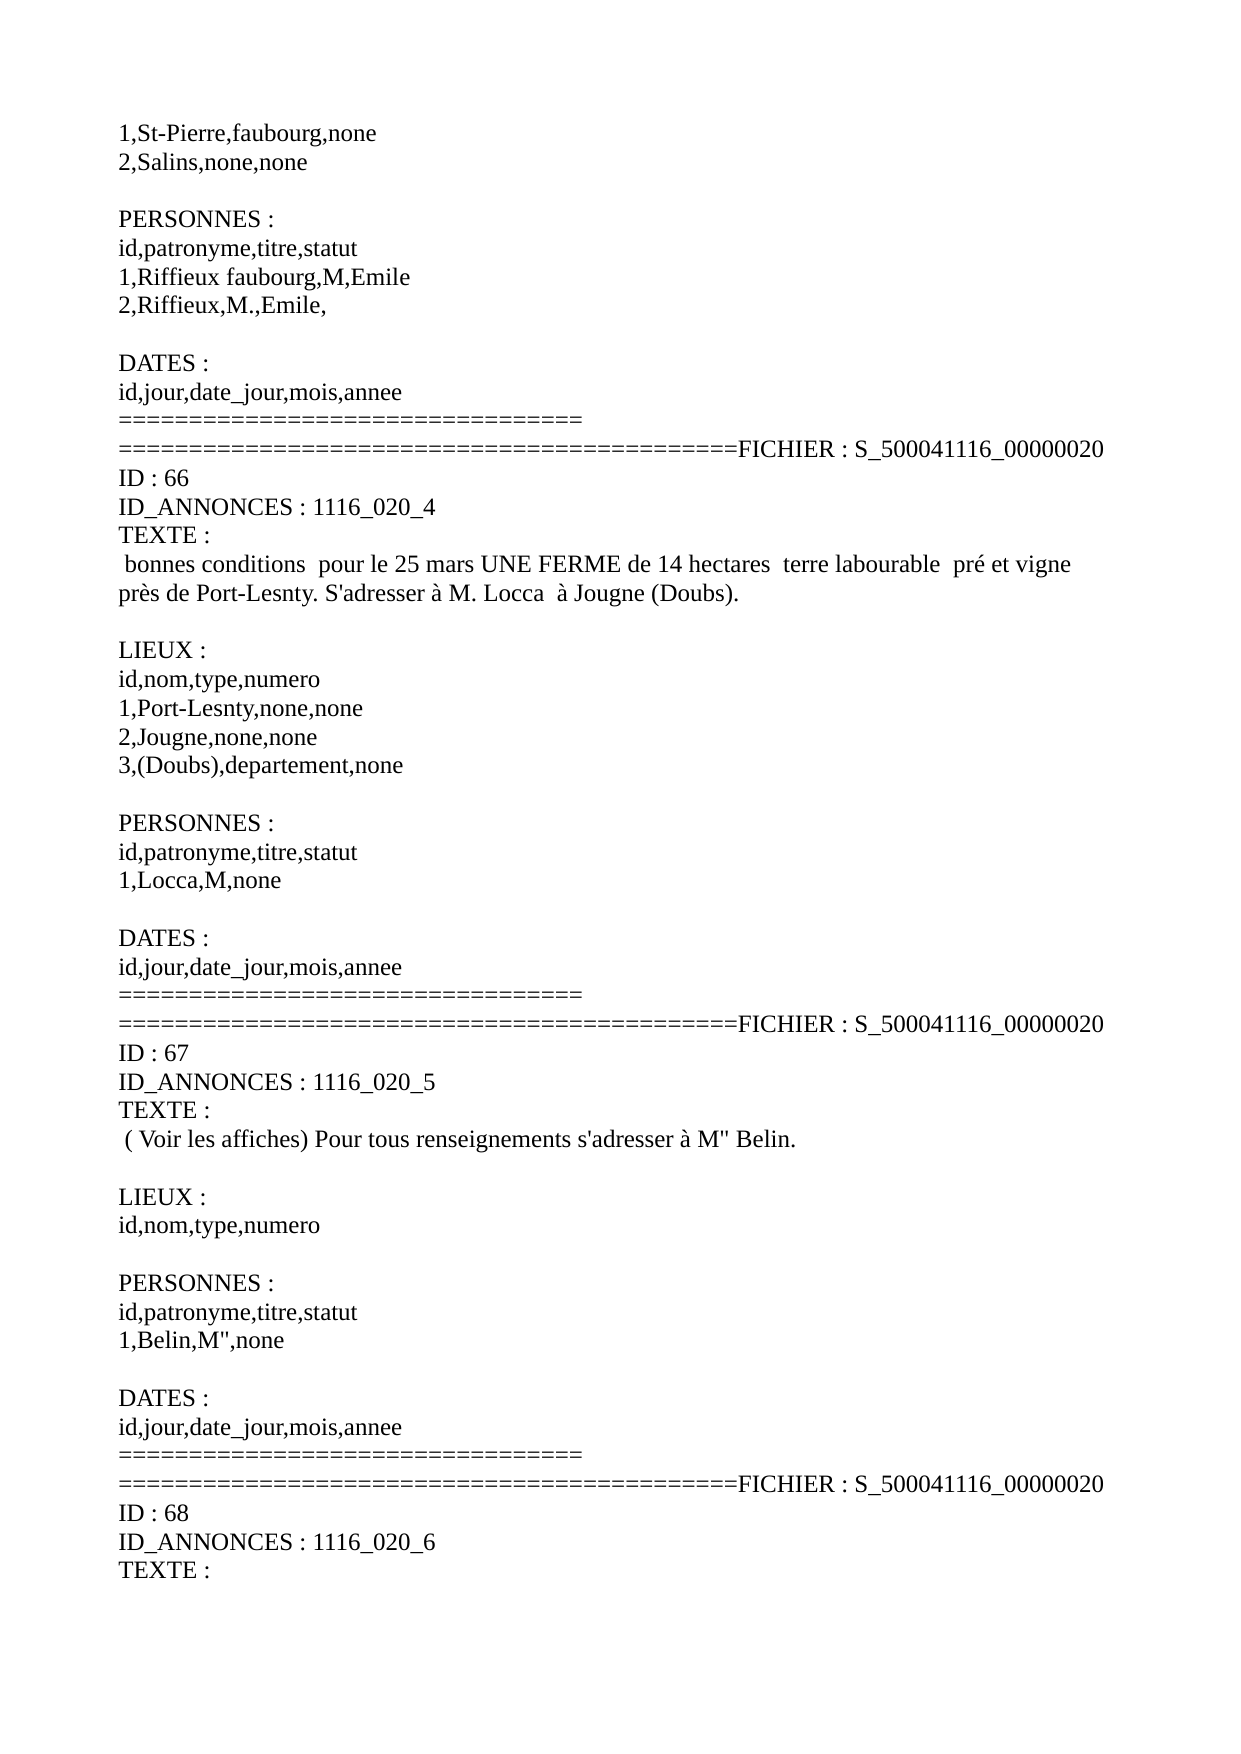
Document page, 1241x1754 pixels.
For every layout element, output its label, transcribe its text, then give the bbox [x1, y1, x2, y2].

text 1,Riffieux faubourg,M,Emile [118, 262, 1122, 291]
text PERSONNES : [118, 204, 1122, 233]
text id,patronyme,titre,statut [118, 233, 1122, 262]
text ID : 68 [118, 1498, 1122, 1527]
text id,patronyme,titre,statut [118, 837, 1122, 866]
text TEXTE : [118, 521, 1122, 549]
text ID_ANNONCES : 1116_020_5 [118, 1067, 1122, 1096]
text ================================= [118, 406, 1122, 434]
text ============================================FICHIER : S_500041116_00000020 [118, 434, 1122, 463]
text DATES : [118, 1383, 1122, 1412]
text PERSONNES : [118, 1268, 1122, 1297]
text bonnes conditions pour le 25 mars UNE FERME de 14 hectares terre labourable pré et vigne près de Port-Lesnty. S'adresser à M. Locca à Jougne (Doubs). [118, 549, 1122, 607]
text ID : 66 [118, 463, 1122, 492]
text ================================= [118, 981, 1122, 1009]
text DATES : [118, 923, 1122, 952]
text 1,Port-Lesnty,none,none [118, 693, 1122, 722]
text 3,(Doubs),departement,none [118, 751, 1122, 779]
text LIEUX : [118, 1182, 1122, 1211]
text TEXTE : [118, 1096, 1122, 1124]
text ID_ANNONCES : 1116_020_4 [118, 492, 1122, 521]
text ID : 67 [118, 1038, 1122, 1067]
text 2,Jougne,none,none [118, 722, 1122, 751]
text ( Voir les affiches) Pour tous renseignements s'adresser à M" Belin. [118, 1124, 1122, 1153]
text ============================================FICHIER : S_500041116_00000020 [118, 1469, 1122, 1498]
text id,jour,date_jour,mois,annee [118, 1412, 1122, 1441]
text id,nom,type,numero [118, 664, 1122, 693]
text id,jour,date_jour,mois,annee [118, 377, 1122, 406]
text LIEUX : [118, 636, 1122, 664]
text 1,Belin,M",none [118, 1326, 1122, 1354]
text ================================= [118, 1441, 1122, 1469]
text id,jour,date_jour,mois,annee [118, 952, 1122, 981]
text 2,Salins,none,none [118, 147, 1122, 176]
text ID_ANNONCES : 1116_020_6 [118, 1527, 1122, 1556]
text DATES : [118, 348, 1122, 377]
text 1,St-Pierre,faubourg,none [118, 118, 1122, 147]
text id,patronyme,titre,statut [118, 1297, 1122, 1326]
text TEXTE : [118, 1556, 1122, 1584]
text PERSONNES : [118, 808, 1122, 837]
text 2,Riffieux,M.,Emile, [118, 291, 1122, 319]
text id,nom,type,numero [118, 1211, 1122, 1239]
text 1,Locca,M,none [118, 866, 1122, 894]
text ============================================FICHIER : S_500041116_00000020 [118, 1009, 1122, 1038]
